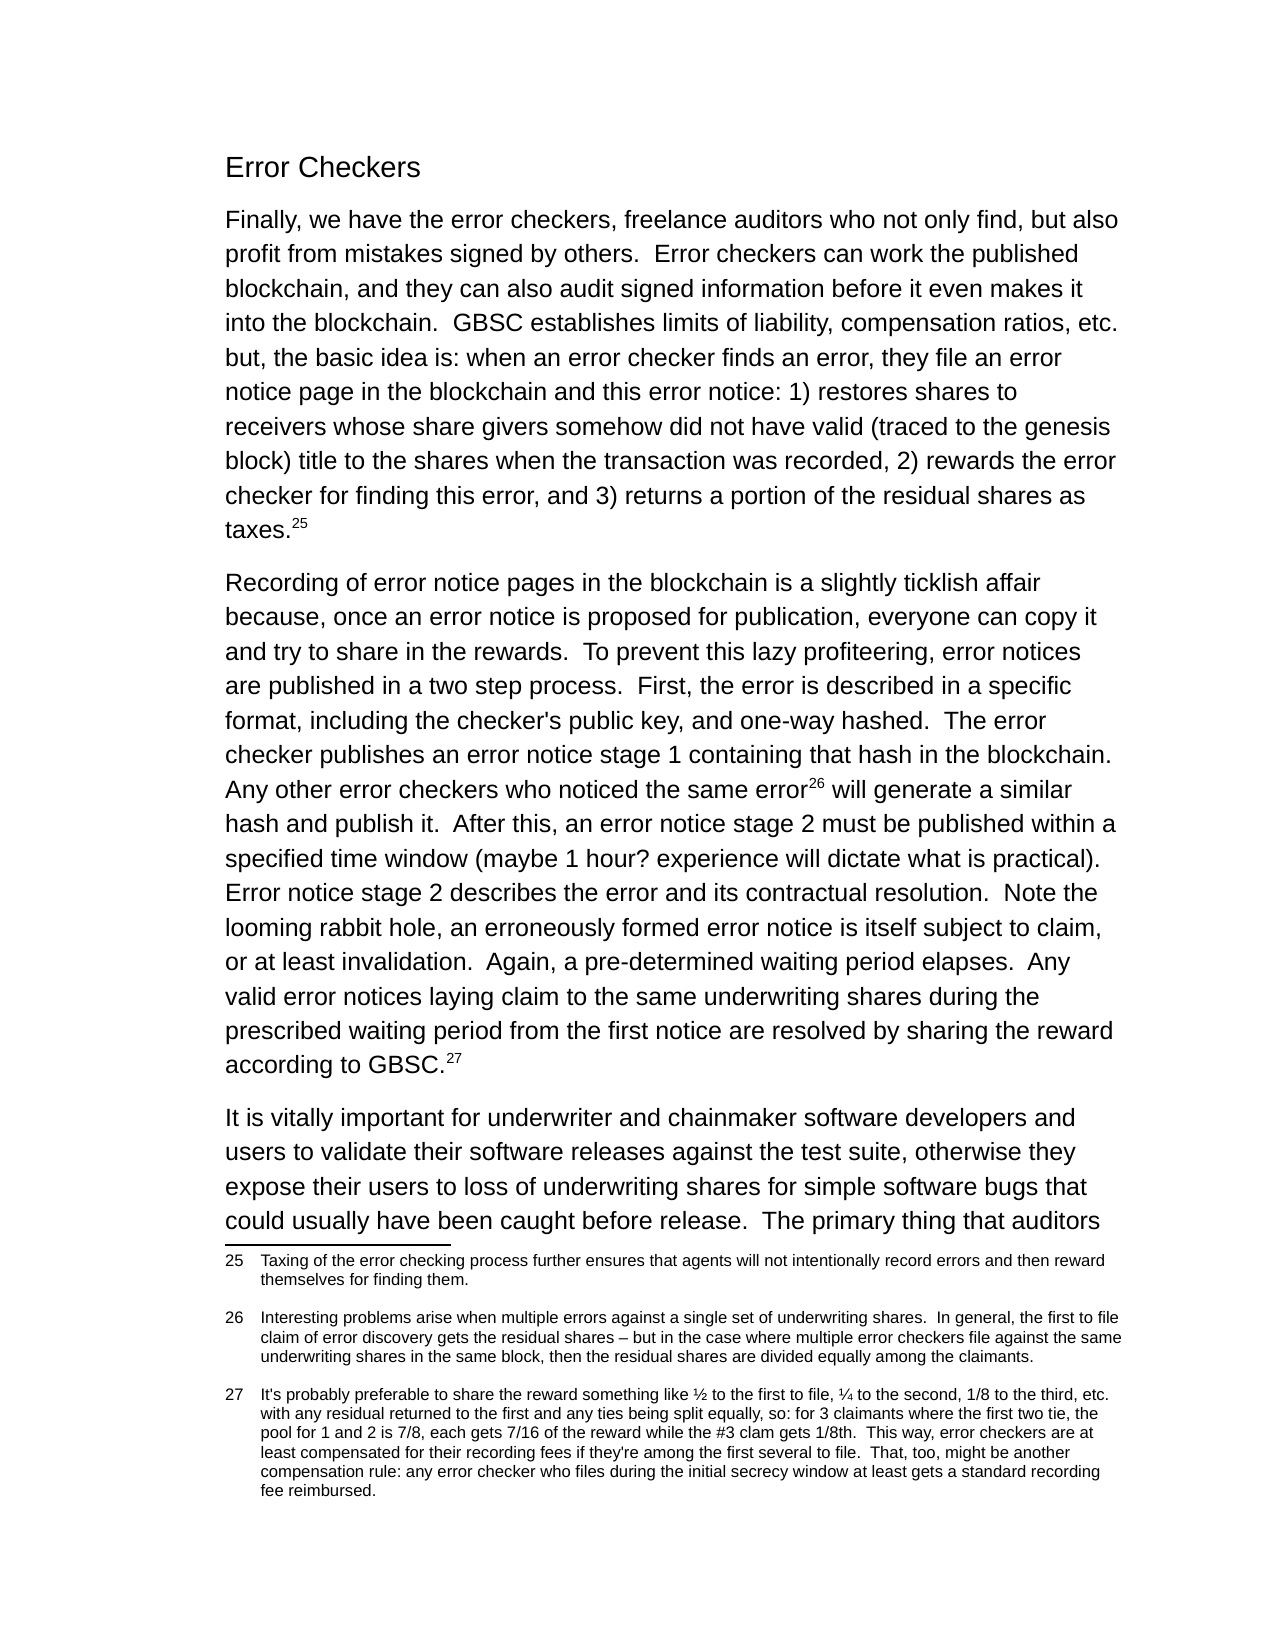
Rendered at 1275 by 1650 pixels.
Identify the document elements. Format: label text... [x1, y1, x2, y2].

subtitle Error Checkers [225, 150, 1125, 183]
text Taxing of the error checking process further ensures that agents will not intentionally record errors and then reward themselves for finding them. [225, 1251, 1125, 1289]
text It is vitally important for underwriter and chainmaker software developers and users to validate their software releases against the test suite, otherwise they expose their users to loss of underwriting shares for simple software bugs that could usually have been caught before release. The primary thing that auditors [225, 1103, 1125, 1235]
text It's probably preferable to share the reward something like ½ to the first to file, ¼ to the second, 1/8 to the third, etc. with any residual returned to the first and any ties being split equally, so: for 3 claimants where the first two tie, the pool for 1 and 2 is 7/8, each gets 7/16 of the reward while the #3 clam gets 1/8th. This way, error checkers are at least compensated for their recording fees if they're among the first several to file. That, too, might be another compensation rule: any error checker who files during the initial secrecy window at least gets a standard recording fee reimbursed. [225, 1385, 1125, 1500]
text Interesting problems arise when multiple errors against a single set of underwriting shares. In general, the first to file claim of error discovery gets the residual shares – but in the case where multiple error checkers file against the same underwriting shares in the same block, then the residual shares are divided equally among the claimants. [225, 1308, 1125, 1366]
text Finally, we have the error checkers, freelance auditors who not only find, but also profit from mistakes signed by others. Error checkers can work the published blockchain, and they can also audit signed information before it even makes it into the blockchain. GBSC establishes limits of liability, compensation ratios, etc. but, the basic idea is: when an error checker finds an error, they file an error notice page in the blockchain and this error notice: 1) restores shares to receivers whose share givers somehow did not have valid (traced to the genesis block) title to the shares when the transaction was recorded, 2) rewards the error checker for finding this error, and 3) returns a portion of the residual shares as taxes. [225, 205, 1125, 544]
text Recording of error notice pages in the blockchain is a slightly ticklish affair because, once an error notice is proposed for publication, everyone can copy it and try to share in the rewards. To prevent this lazy profiteering, error notices are published in a two step process. First, the error is described in a specific format, including the checker's public key, and one-way hashed. The error checker publishes an error notice stage 1 containing that hash in the blockchain. Any other error checkers who noticed the same error will generate a similar hash and publish it. After this, an error notice stage 2 must be published within a specified time window (maybe 1 hour? experience will dictate what is practical). Error notice stage 2 describes the error and its contractual resolution. Note the looming rabbit hole, an erroneously formed error notice is itself subject to claim, or at least invalidation. Again, a pre-determined waiting period elapses. Any valid error notices laying claim to the same underwriting shares during the prescribed waiting period from the first notice are resolved by sharing the reward according to GBSC. [225, 568, 1125, 1079]
